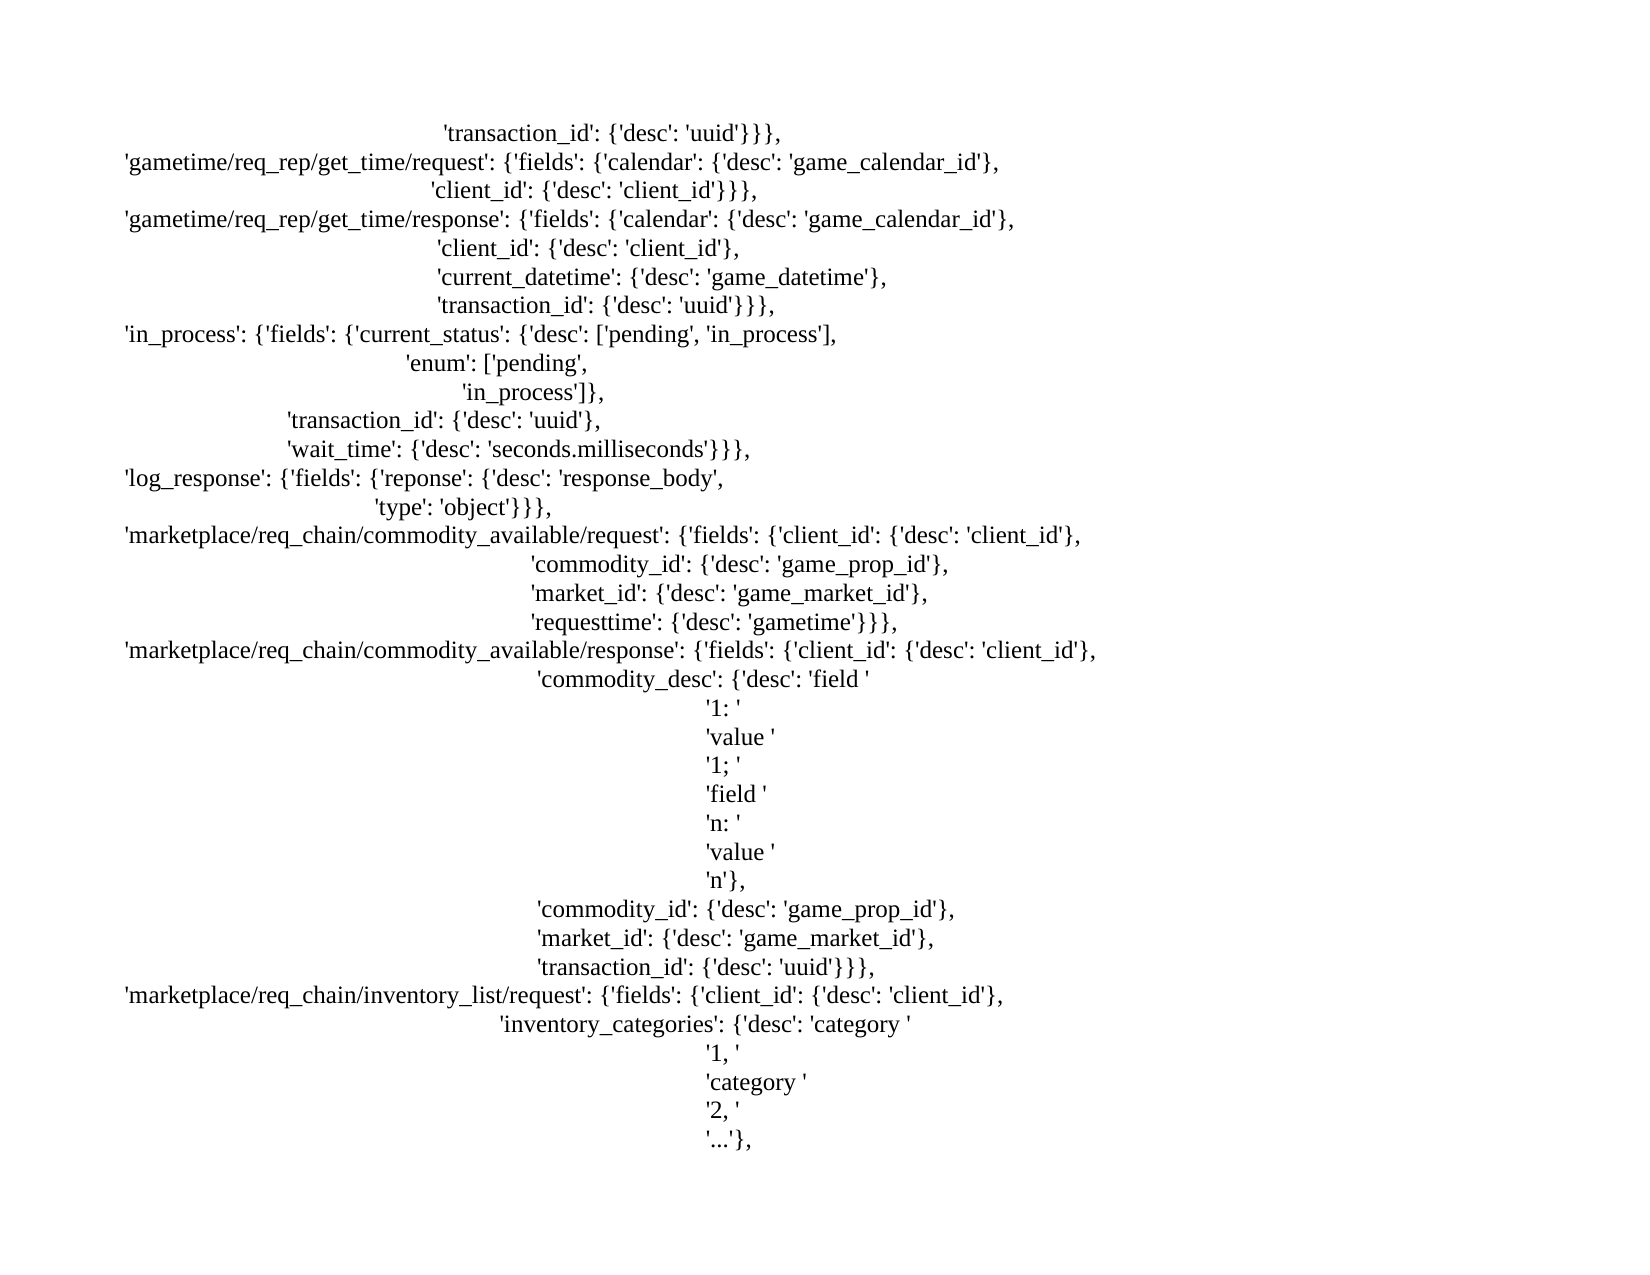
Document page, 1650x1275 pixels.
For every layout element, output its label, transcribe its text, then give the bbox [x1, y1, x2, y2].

text 'client_id': {'desc': 'client_id'}}}, [118, 176, 1532, 204]
text 'n'}, [118, 866, 1532, 894]
text 'marketplace/req_chain/inventory_list/request': {'fields': {'client_id': {'desc': 'client_id'}, [118, 981, 1532, 1009]
text 'marketplace/req_chain/commodity_available/response': {'fields': {'client_id': {'desc': 'client_id'}, [118, 636, 1532, 664]
text 'inventory_categories': {'desc': 'category ' [118, 1009, 1532, 1038]
text '1: ' [118, 693, 1532, 722]
text 'category ' [118, 1067, 1532, 1096]
text 'gametime/req_rep/get_time/response': {'fields': {'calendar': {'desc': 'game_calendar_id'}, [118, 204, 1532, 233]
text '2, ' [118, 1096, 1532, 1124]
text 'wait_time': {'desc': 'seconds.milliseconds'}}}, [118, 434, 1532, 463]
text 'value ' [118, 722, 1532, 751]
text 'enum': ['pending', [118, 348, 1532, 377]
text 'log_response': {'fields': {'reponse': {'desc': 'response_body', [118, 463, 1532, 492]
text 'in_process': {'fields': {'current_status': {'desc': ['pending', 'in_process'], [118, 319, 1532, 348]
text 'requesttime': {'desc': 'gametime'}}}, [118, 607, 1532, 636]
text 'n: ' [118, 808, 1532, 837]
text 'value ' [118, 837, 1532, 866]
text 'market_id': {'desc': 'game_market_id'}, [118, 578, 1532, 607]
text 'gametime/req_rep/get_time/request': {'fields': {'calendar': {'desc': 'game_calendar_id'}, [118, 147, 1532, 176]
text 'marketplace/req_chain/commodity_available/request': {'fields': {'client_id': {'desc': 'client_id'}, [118, 521, 1532, 549]
text 'transaction_id': {'desc': 'uuid'}}}, [118, 952, 1532, 981]
text 'transaction_id': {'desc': 'uuid'}}}, [118, 118, 1532, 147]
text 'commodity_id': {'desc': 'game_prop_id'}, [118, 549, 1532, 578]
text 'type': 'object'}}}, [118, 492, 1532, 521]
text 'transaction_id': {'desc': 'uuid'}}}, [118, 291, 1532, 319]
text 'field ' [118, 779, 1532, 808]
text 'market_id': {'desc': 'game_market_id'}, [118, 923, 1532, 952]
text '1; ' [118, 751, 1532, 779]
text 'transaction_id': {'desc': 'uuid'}, [118, 406, 1532, 434]
text 'current_datetime': {'desc': 'game_datetime'}, [118, 262, 1532, 291]
text 'in_process']}, [118, 377, 1532, 406]
text '...'}, [118, 1124, 1532, 1153]
text 'client_id': {'desc': 'client_id'}, [118, 233, 1532, 262]
text 'commodity_id': {'desc': 'game_prop_id'}, [118, 894, 1532, 923]
text '1, ' [118, 1038, 1532, 1067]
text 'commodity_desc': {'desc': 'field ' [118, 664, 1532, 693]
